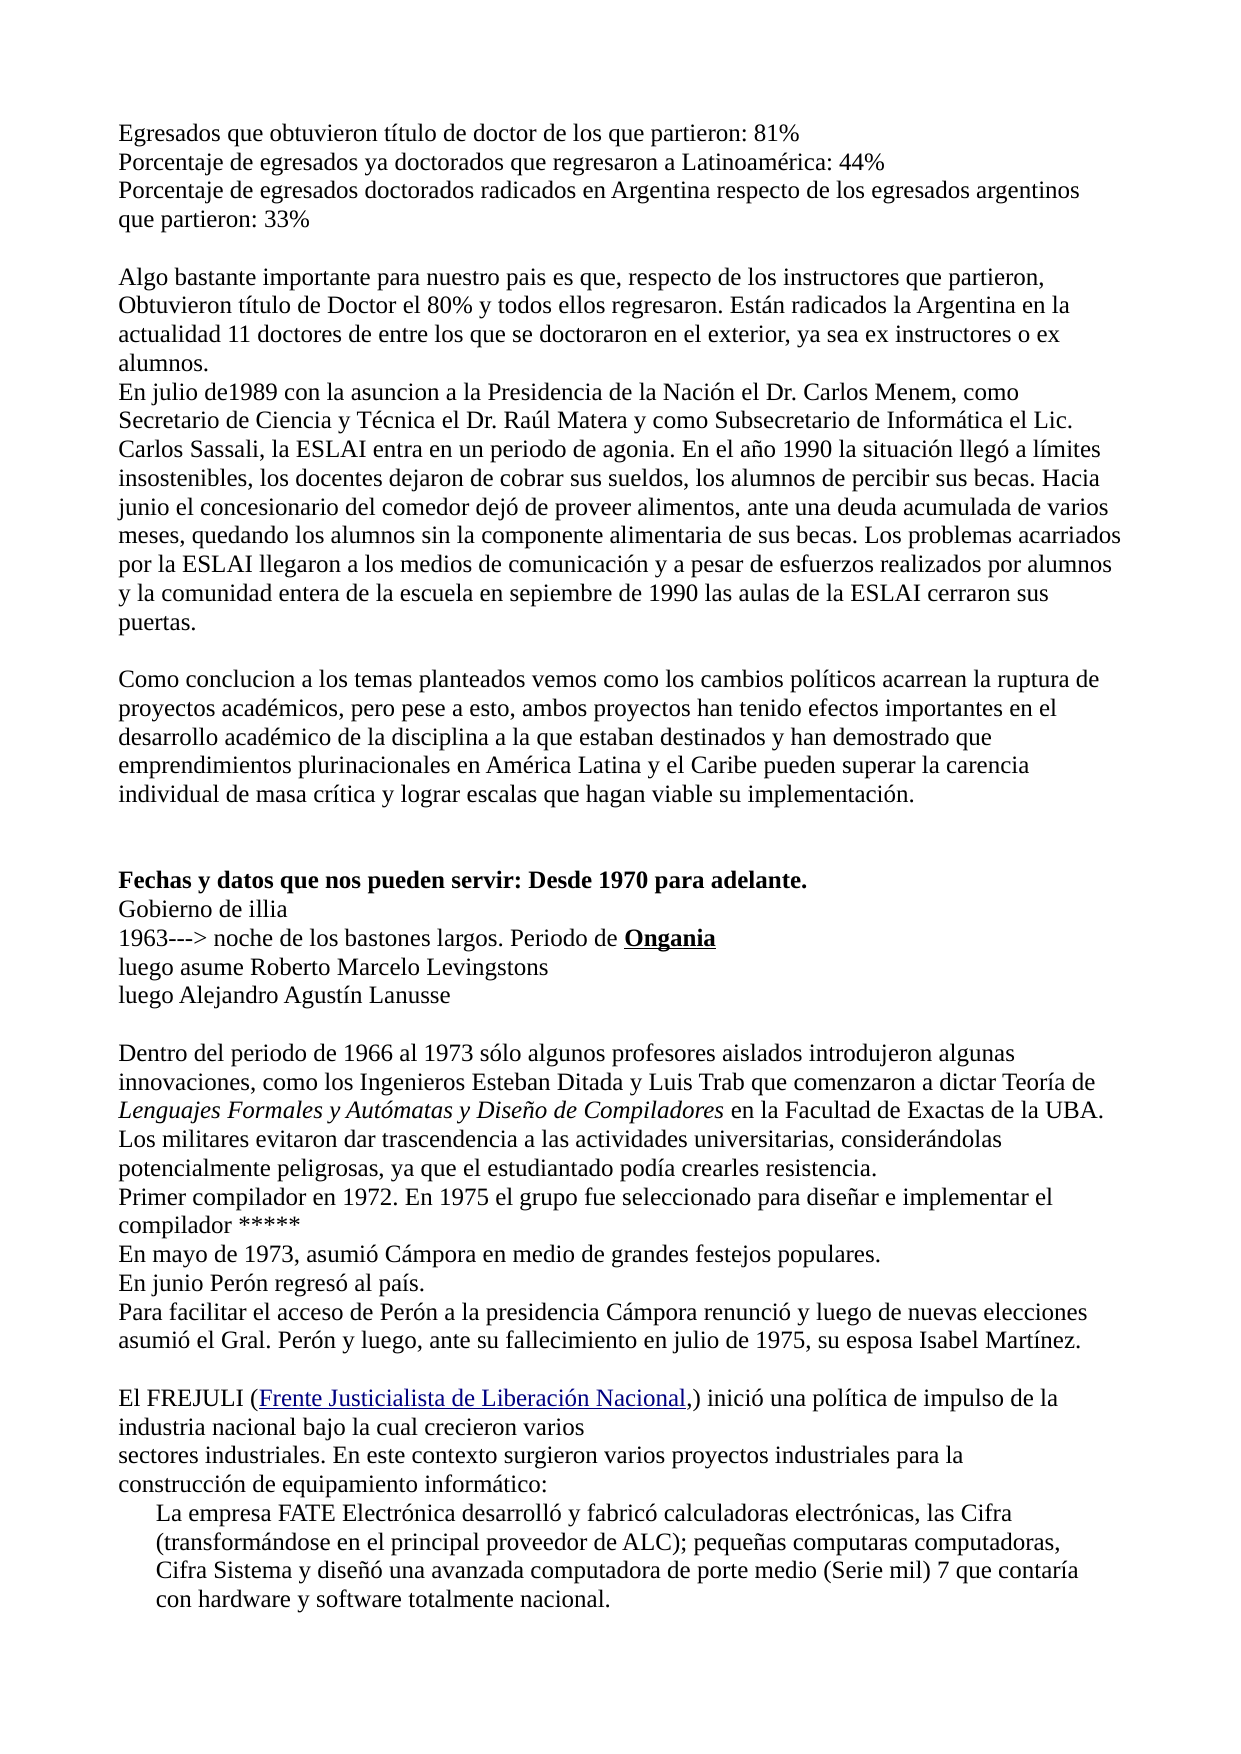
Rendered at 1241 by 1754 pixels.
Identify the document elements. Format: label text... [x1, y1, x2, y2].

text (transformándose en el principal proveedor de ALC); pequeñas computaras computadoras, [118, 1527, 1122, 1556]
text El FREJULI (Frente Justicialista de Liberación Nacional,) inició una política de impulso de la industria nacional bajo la cual crecieron varios [118, 1383, 1122, 1441]
text luego asume Roberto Marcelo Levingstons [118, 952, 1122, 981]
text La empresa FATE Electrónica desarrolló y fabricó calculadoras electrónicas, las Cifra [118, 1498, 1122, 1527]
text luego Alejandro Agustín Lanusse [118, 981, 1122, 1009]
text Como conclucion a los temas planteados vemos como los cambios políticos acarrean la ruptura de proyectos académicos, pero pese a esto, ambos proyectos han tenido efectos importantes en el desarrollo académico de la disciplina a la que estaban destinados y han demostrado que emprendimientos plurinacionales en América Latina y el Caribe pueden superar la carencia individual de masa crítica y lograr escalas que hagan viable su implementación. [118, 664, 1122, 808]
text Egresados que obtuvieron título de doctor de los que partieron: 81% [118, 118, 1122, 147]
text Algo bastante importante para nuestro pais es que, respecto de los instructores que partieron, Obtuvieron título de Doctor el 80% y todos ellos regresaron. Están radicados la Argentina en la actualidad 11 doctores de entre los que se doctoraron en el exterior, ya sea ex instructores o ex alumnos. [118, 262, 1122, 377]
text con hardware y software totalmente nacional. [118, 1584, 1122, 1613]
text Para facilitar el acceso de Perón a la presidencia Cámpora renunció y luego de nuevas elecciones asumió el Gral. Perón y luego, ante su fallecimiento en julio de 1975, su esposa Isabel Martínez. [118, 1297, 1122, 1354]
text Fechas y datos que nos pueden servir: Desde 1970 para adelante. [118, 866, 1122, 894]
text Gobierno de illia [118, 894, 1122, 923]
text En junio Perón regresó al país. [118, 1268, 1122, 1297]
text 1963---> noche de los bastones largos. Periodo de Ongania [118, 923, 1122, 952]
text Cifra Sistema y diseñó una avanzada computadora de porte medio (Serie mil) 7 que contaría [118, 1556, 1122, 1584]
text En julio de1989 con la asuncion a la Presidencia de la Nación el Dr. Carlos Menem, como Secretario de Ciencia y Técnica el Dr. Raúl Matera y como Subsecretario de Informática el Lic. Carlos Sassali, la ESLAI entra en un periodo de agonia. En el año 1990 la situación llegó a límites insostenibles, los docentes dejaron de cobrar sus sueldos, los alumnos de percibir sus becas. Hacia junio el concesionario del comedor dejó de proveer alimentos, ante una deuda acumulada de varios meses, quedando los alumnos sin la componente alimentaria de sus becas. Los problemas acarriados por la ESLAI llegaron a los medios de comunicación y a pesar de esfuerzos realizados por alumnos y la comunidad entera de la escuela en sepiembre de 1990 las aulas de la ESLAI cerraron sus puertas. [118, 377, 1122, 636]
text En mayo de 1973, asumió Cámpora en medio de grandes festejos populares. [118, 1239, 1122, 1268]
text Porcentaje de egresados ya doctorados que regresaron a Latinoamérica: 44% [118, 147, 1122, 176]
text Porcentaje de egresados doctorados radicados en Argentina respecto de los egresados argentinos que partieron: 33% [118, 176, 1122, 233]
text Primer compilador en 1972. En 1975 el grupo fue seleccionado para diseñar e implementar el compilador ***** [118, 1182, 1122, 1239]
text sectores industriales. En este contexto surgieron varios proyectos industriales para la [118, 1441, 1122, 1469]
text Dentro del periodo de 1966 al 1973 sólo algunos profesores aislados introdujeron algunas innovaciones, como los Ingenieros Esteban Ditada y Luis Trab que comenzaron a dictar Teoría de Lenguajes Formales y Autómatas y Diseño de Compiladores en la Facultad de Exactas de la UBA. Los militares evitaron dar trascendencia a las actividades universitarias, considerándolas potencialmente peligrosas, ya que el estudiantado podía crearles resistencia. [118, 1038, 1122, 1182]
text construcción de equipamiento informático: [118, 1469, 1122, 1498]
